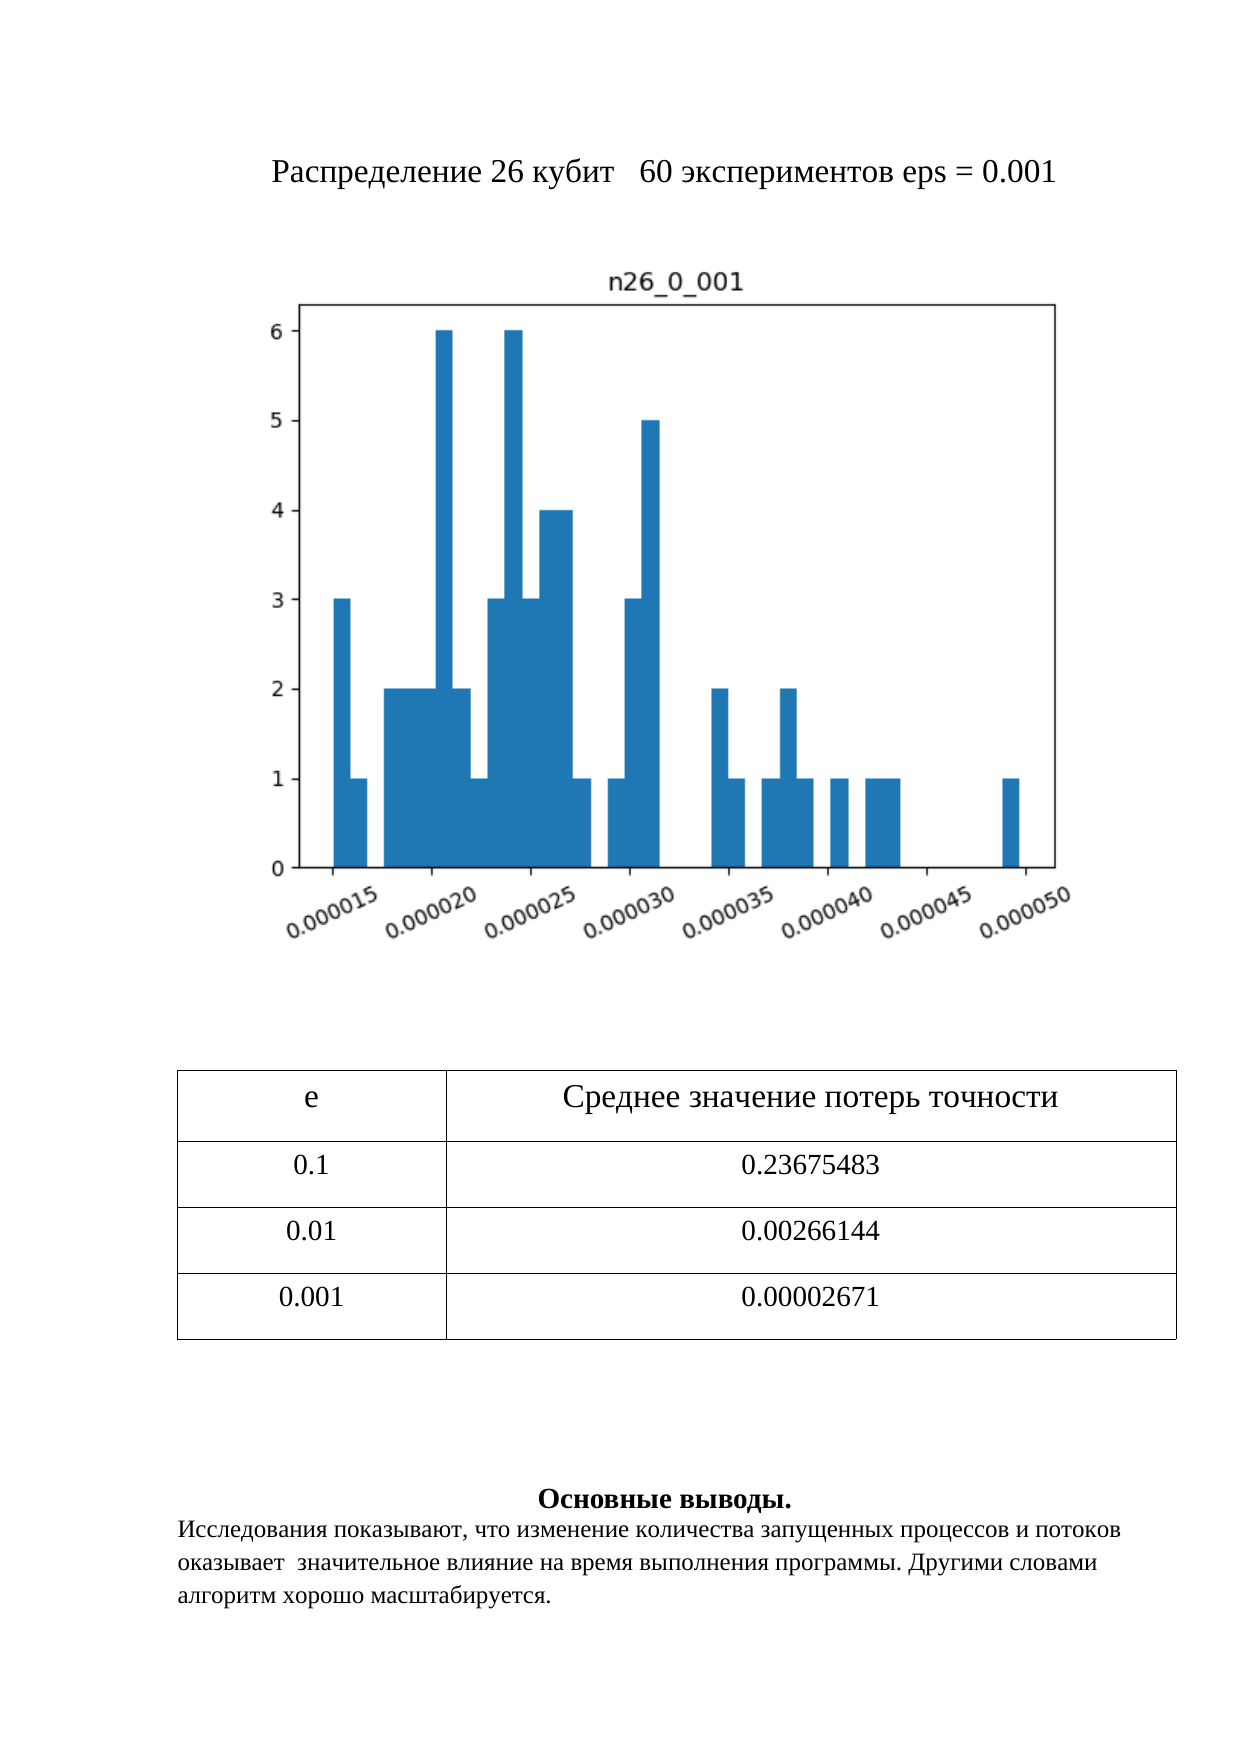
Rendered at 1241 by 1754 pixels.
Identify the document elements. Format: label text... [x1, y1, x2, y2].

table_cell 0.1 [178, 1142, 446, 1207]
table_cell 0.00002671 [447, 1274, 1176, 1339]
table_cell 0.00266144 [447, 1208, 1176, 1273]
text Распределение 26 кубит 60 экспериментов eps = 0.001 [177, 152, 1152, 190]
text Исследования показывают, что изменение количества запущенных процессов и потоков оказывает значительное влияние на время выполнения программы. Другими словами алгоритм хорошо масштабируется. [177, 1514, 1152, 1609]
table_cell 0.23675483 [447, 1142, 1176, 1207]
picture [177, 216, 1152, 948]
table_cell 0.001 [178, 1274, 446, 1339]
table_header е [178, 1071, 446, 1141]
subtitle Основные выводы. [177, 1481, 1152, 1514]
table_header Среднее значение потерь точности [447, 1071, 1176, 1141]
table_cell 0.01 [178, 1208, 446, 1273]
